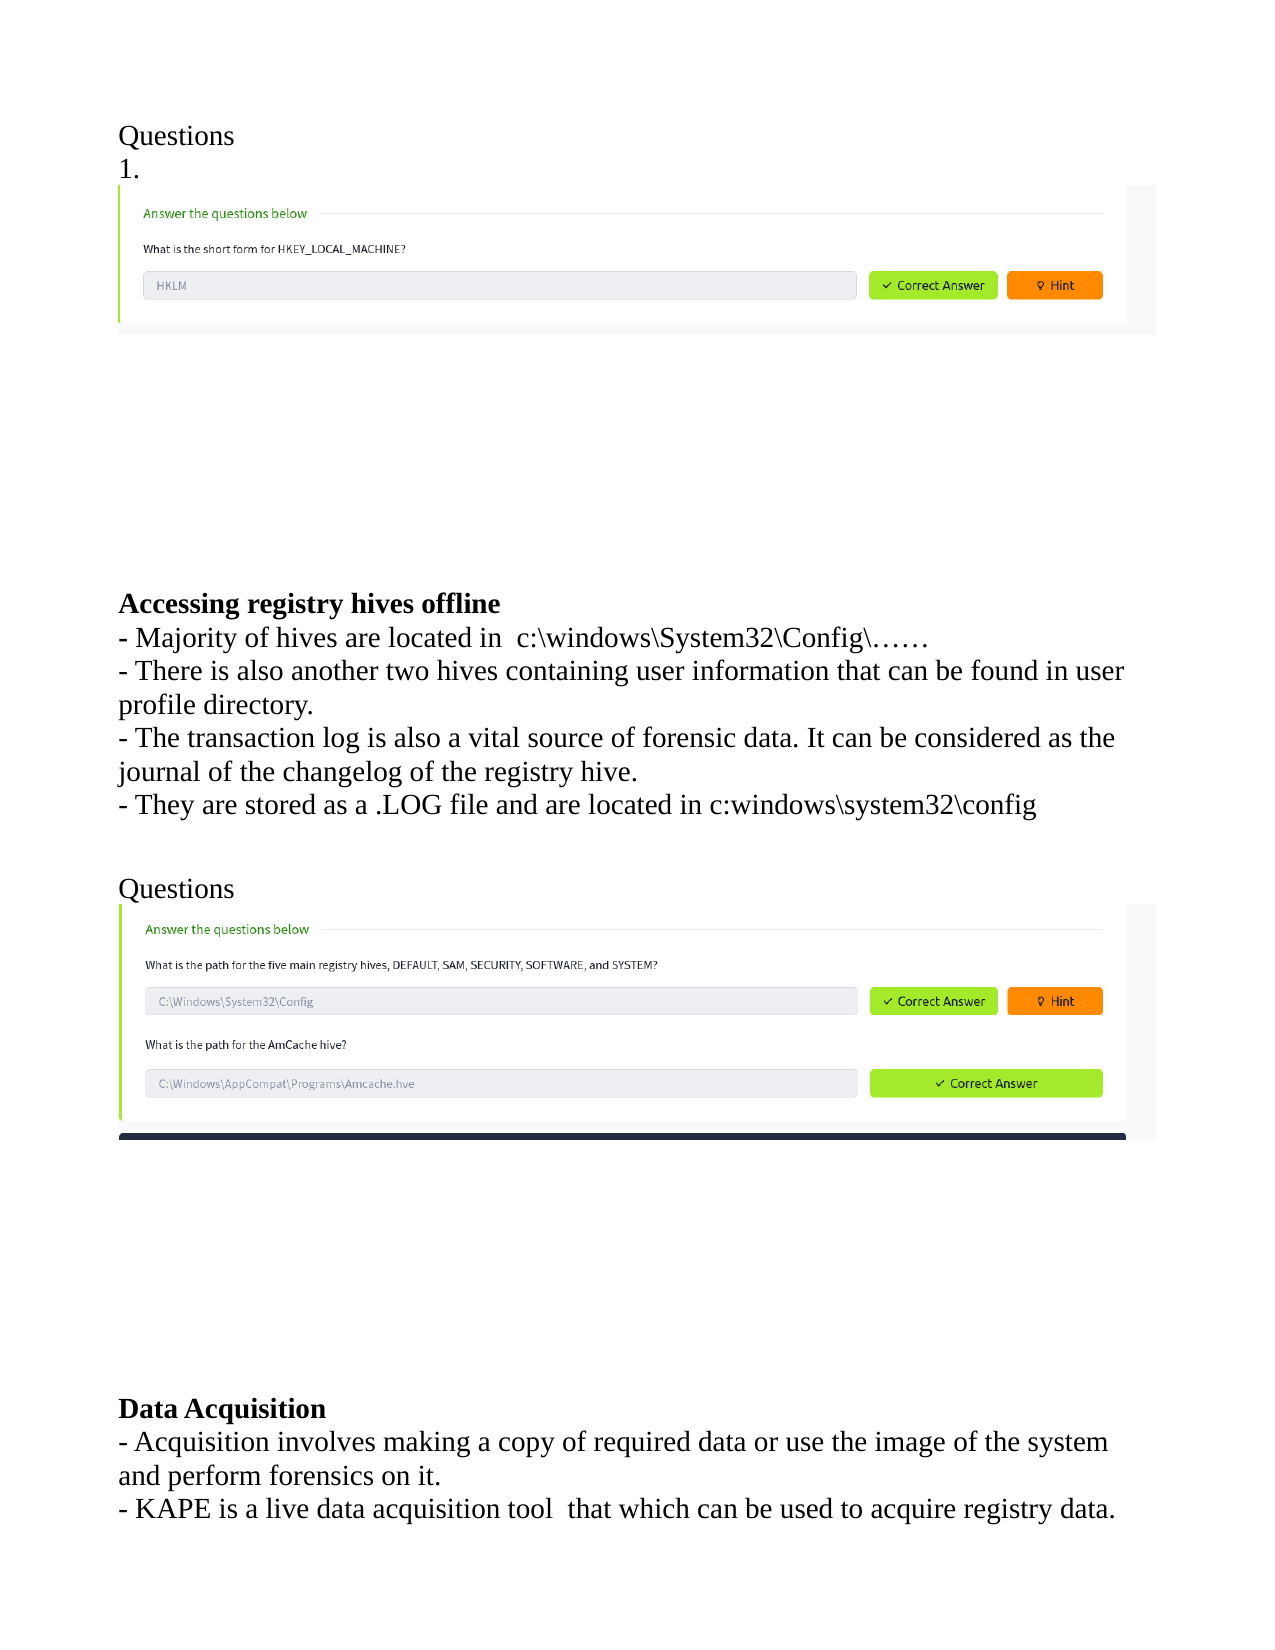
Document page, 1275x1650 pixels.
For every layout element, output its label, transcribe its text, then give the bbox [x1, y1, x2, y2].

text - KAPE is a live data acquisition tool that which can be used to acquire registry data. [118, 1492, 1157, 1525]
text Questions [118, 118, 1157, 152]
text Accessing registry hives offline [118, 586, 1157, 620]
picture [118, 904, 1157, 1140]
text - Majority of hives are located in c:\windows\System32\Config\…… [118, 620, 1157, 653]
text - The transaction log is also a vital source of forensic data. It can be considered as the journal of the changelog of the registry hive. [118, 720, 1157, 787]
text 1. [118, 152, 1157, 185]
text - Acquisition involves making a copy of required data or use the image of the system and perform forensics on it. [118, 1424, 1157, 1492]
text Data Acquisition [118, 1391, 1157, 1424]
picture [118, 185, 1157, 335]
text Questions [118, 871, 1157, 904]
text - There is also another two hives containing user information that can be found in user profile directory. [118, 653, 1157, 720]
text - They are stored as a .LOG file and are located in c:windows\system32\config [118, 787, 1157, 821]
